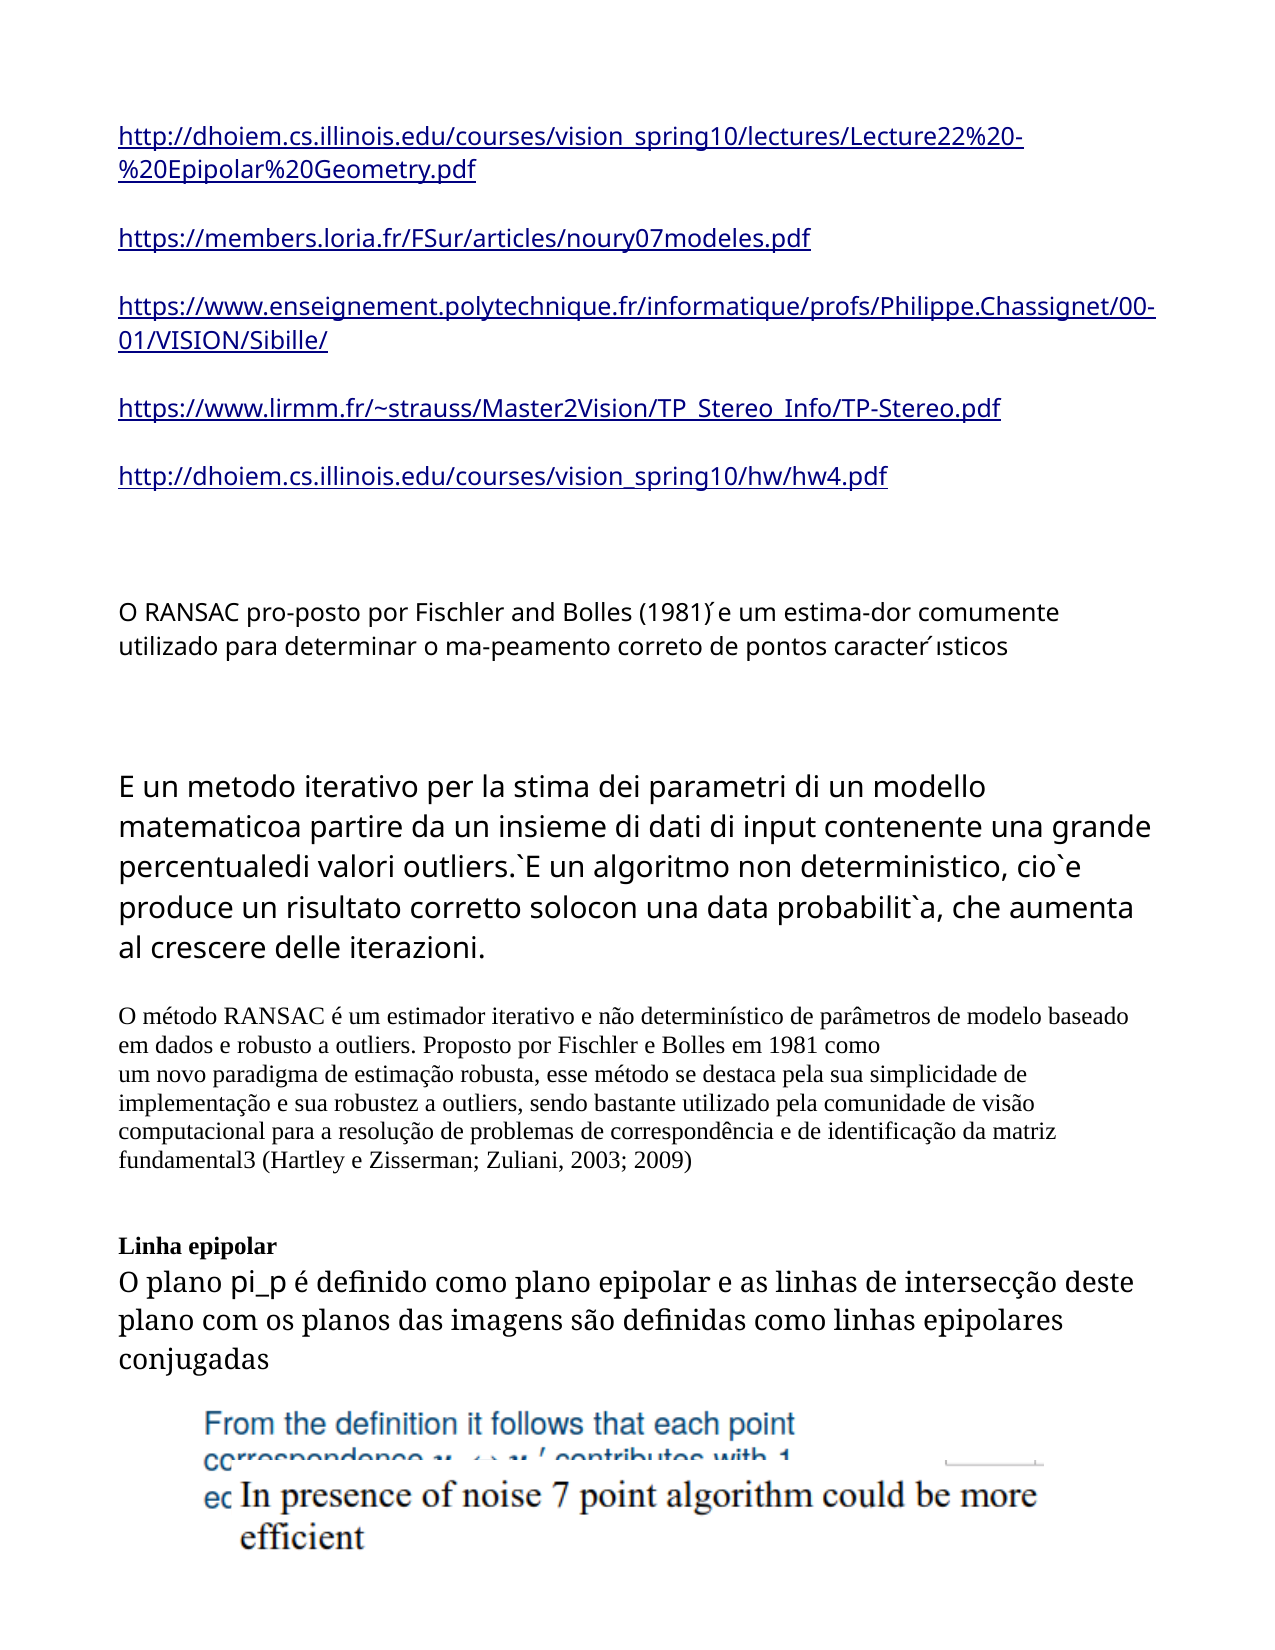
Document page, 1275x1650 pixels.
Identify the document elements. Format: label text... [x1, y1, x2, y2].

text http://dhoiem.cs.illinois.edu/courses/vision_spring10/lectures/Lecture22%20-%20Epipolar%20Geometry.pdf [118, 118, 1157, 186]
text fundamental3 (Hartley e Zisserman; Zuliani, 2003; 2009) [118, 1145, 1157, 1174]
text O método RANSAC é um estimador iterativo e não determinístico de parâmetros de modelo baseado em dados e robusto a outliers. Proposto por Fischler e Bolles em 1981 como [118, 1001, 1157, 1059]
text https://www.lirmm.fr/~strauss/Master2Vision/TP_Stereo_Info/TP-Stereo.pdf [118, 391, 1157, 425]
text O plano pi_p é definido como plano epipolar e as linhas de intersecção deste plano com os planos das imagens são definidas como linhas epipolares conjugadas [118, 1260, 1157, 1377]
text E un metodo iterativo per la stima dei parametri di un modello matematicoa partire da un insieme di dati di input contenente una grande percentualedi valori outliers.`E un algoritmo non deterministico, cio`e produce un risultato corretto solocon una data probabilit`a, che aumenta al crescere delle iterazioni. [118, 765, 1157, 967]
text um novo paradigma de estimação robusta, esse método se destaca pela sua simplicidade de [118, 1059, 1157, 1088]
text implementação e sua robustez a outliers, sendo bastante utilizado pela comunidade de visão computacional para a resolução de problemas de correspondência e de identificação da matriz [118, 1088, 1157, 1145]
picture [190, 1383, 1044, 1576]
text http://dhoiem.cs.illinois.edu/courses/vision_spring10/hw/hw4.pdf [118, 459, 1157, 493]
text https://members.loria.fr/FSur/articles/noury07modeles.pdf [118, 220, 1157, 254]
text O RANSAC pro-posto por Fischler and Bolles (1981) ́e um estima-dor comumente utilizado para determinar o ma-peamento correto de pontos caracter ́ısticos [118, 595, 1157, 663]
text https://www.enseignement.polytechnique.fr/informatique/profs/Philippe.Chassignet/00-01/VISION/Sibille/ [118, 288, 1157, 357]
text Linha epipolar [118, 1231, 1157, 1260]
